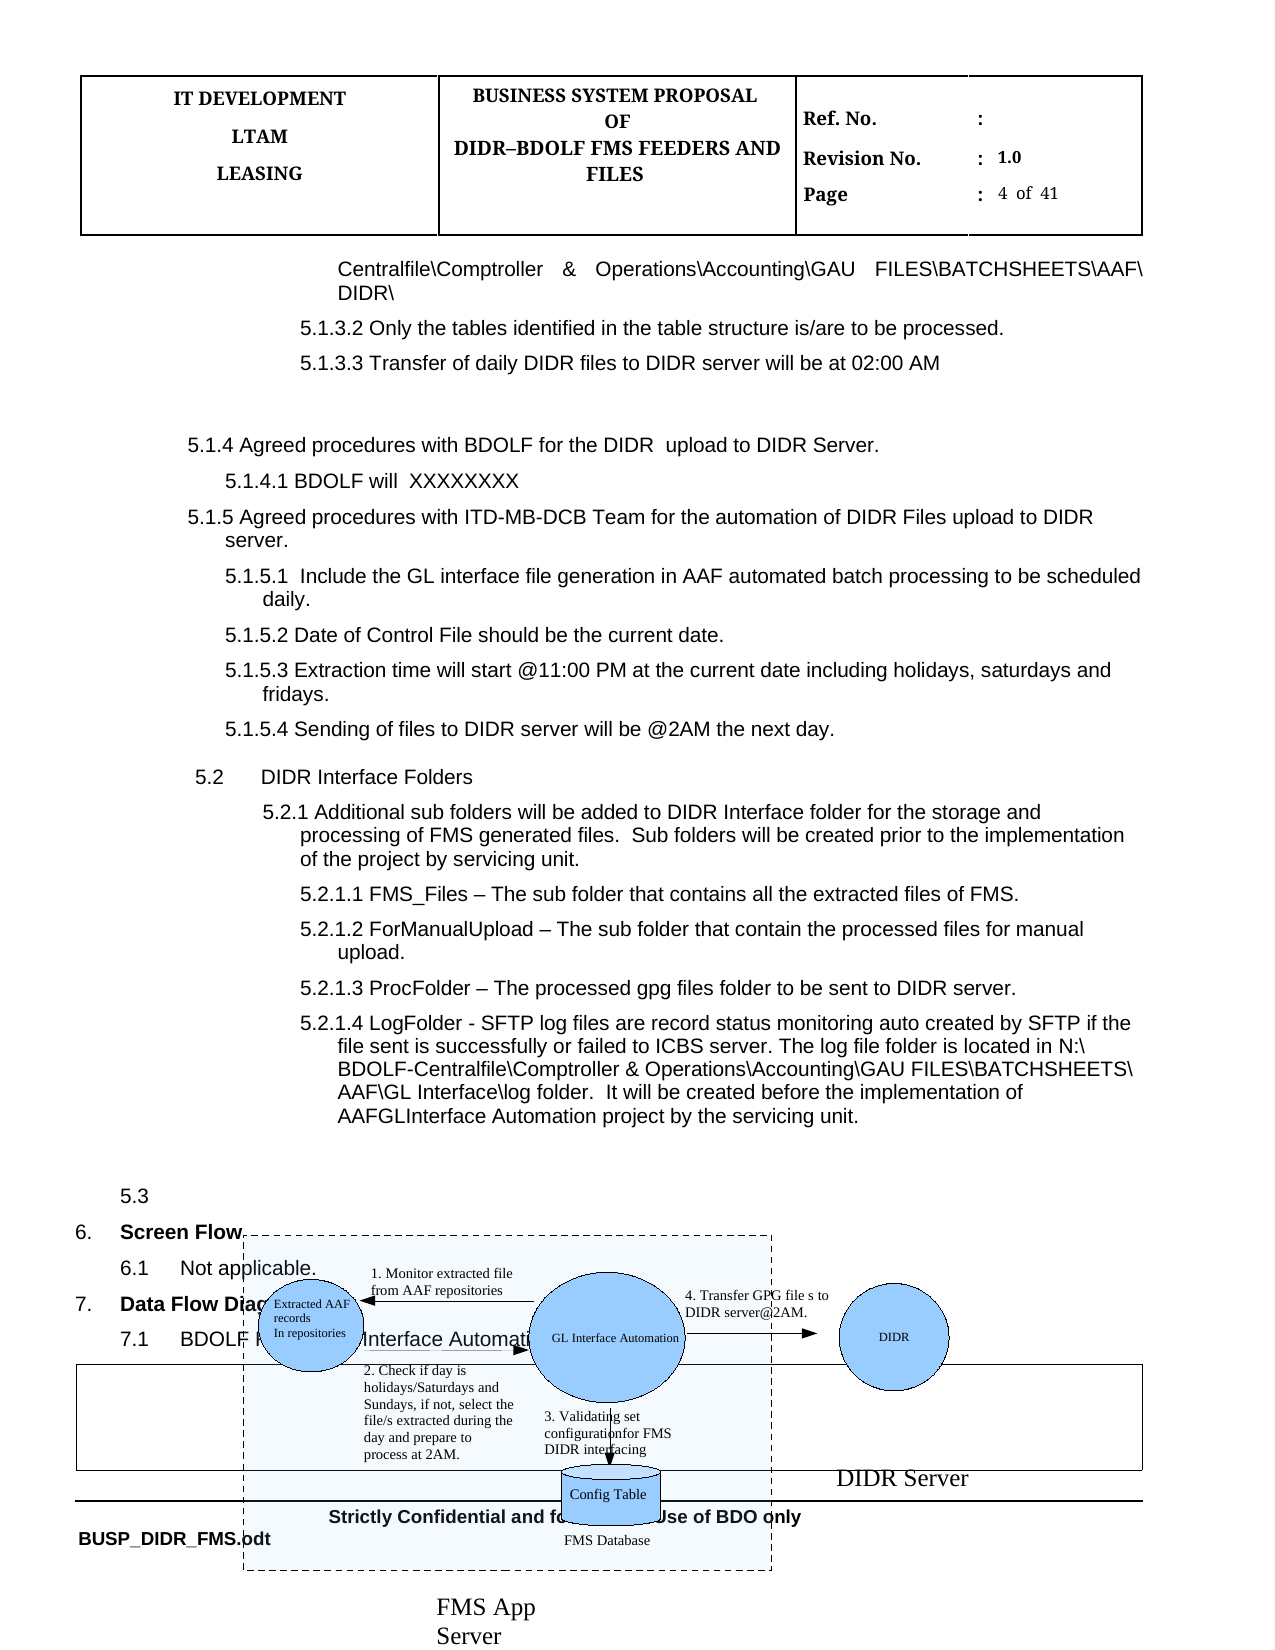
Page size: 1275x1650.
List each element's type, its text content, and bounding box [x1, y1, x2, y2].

text 46. UserDepartment [349, 1292, 549, 1315]
text 48. Users [243, 1328, 266, 1351]
table_header [772, 1365, 1142, 1470]
list Extraction time will start @11:00 PM at the current date including holidays, saturdays and fridays. [225, 659, 1143, 705]
text 48. Users [684, 1328, 772, 1351]
list BDOLF will XXXXXXXX [225, 469, 1143, 493]
list Transfer of daily DIDR files to DIDR server will be at 02:00 AM [300, 352, 1143, 375]
list LogFolder - SFTP log files are record status monitoring auto created by SFTP if the file sent is successfully or failed to ICBS server. The log file folder is located in N:\BDOLF-Centralfile\Comptroller & Operations\Accounting\GAU FILES\BATCHSHEETS\AAF\GL Interface\log folder. It will be created before the implementation of AAFGLInterface Automation project by the servicing unit. [300, 1011, 1143, 1127]
list DIDR Interface Folders [195, 766, 1143, 789]
text 46. UserDepartment [665, 1292, 772, 1315]
list Only the tables identified in the table structure is/are to be processed. [300, 316, 1143, 340]
list Not applicable. [772, 1256, 1143, 1280]
list Agreed procedures with ITD-MB-DCB Team for the automation of DIDR Files upload to DIDR server. [187, 505, 1143, 552]
list BDOLF FMS-DIDR Interface Automation [120, 1328, 243, 1351]
list Data Flow Diagram [926, 1292, 1143, 1315]
list Sending of files to DIDR server will be @2AM the next day. [225, 718, 1143, 741]
list Screen Flow [75, 1221, 1143, 1244]
list Centralfile\Comptroller & Operations\Accounting\GAU FILES\BATCHSHEETS\AAF\DIDR\ [300, 258, 1143, 304]
table_header [77, 1365, 243, 1470]
list Agreed procedures with BDOLF for the DIDR upload to DIDR Server. [187, 434, 1143, 457]
text 46. UserDepartment [243, 1292, 273, 1315]
list Additional sub folders will be added to DIDR Interface folder for the storage and processing of FMS generated files. Sub folders will be created prior to the implementation of the project by servicing unit. [262, 801, 1143, 871]
list Include the GL interface file generation in AAF automated batch processing to be scheduled daily. [225, 564, 1143, 611]
list BDOLF FMS-DIDR Interface Automation [772, 1328, 840, 1351]
list Data Flow Diagram [75, 1292, 243, 1315]
text [243, 1235, 772, 1244]
list Data Flow Diagram [772, 1292, 862, 1315]
list Not applicable. [120, 1256, 243, 1280]
list ForManualUpload – The sub folder that contain the processed files for manual upload. [300, 918, 1143, 964]
text 48. Users [356, 1328, 530, 1351]
list Date of Control File should be the current date. [225, 623, 1143, 646]
list ProcFolder – The processed gpg files folder to be sent to DIDR server. [300, 976, 1143, 999]
list FMS_Files – The sub folder that contains all the extracted files of FMS. [300, 882, 1143, 906]
list BDOLF FMS-DIDR Interface Automation [948, 1328, 1143, 1351]
text 45. TranType [243, 1256, 772, 1280]
